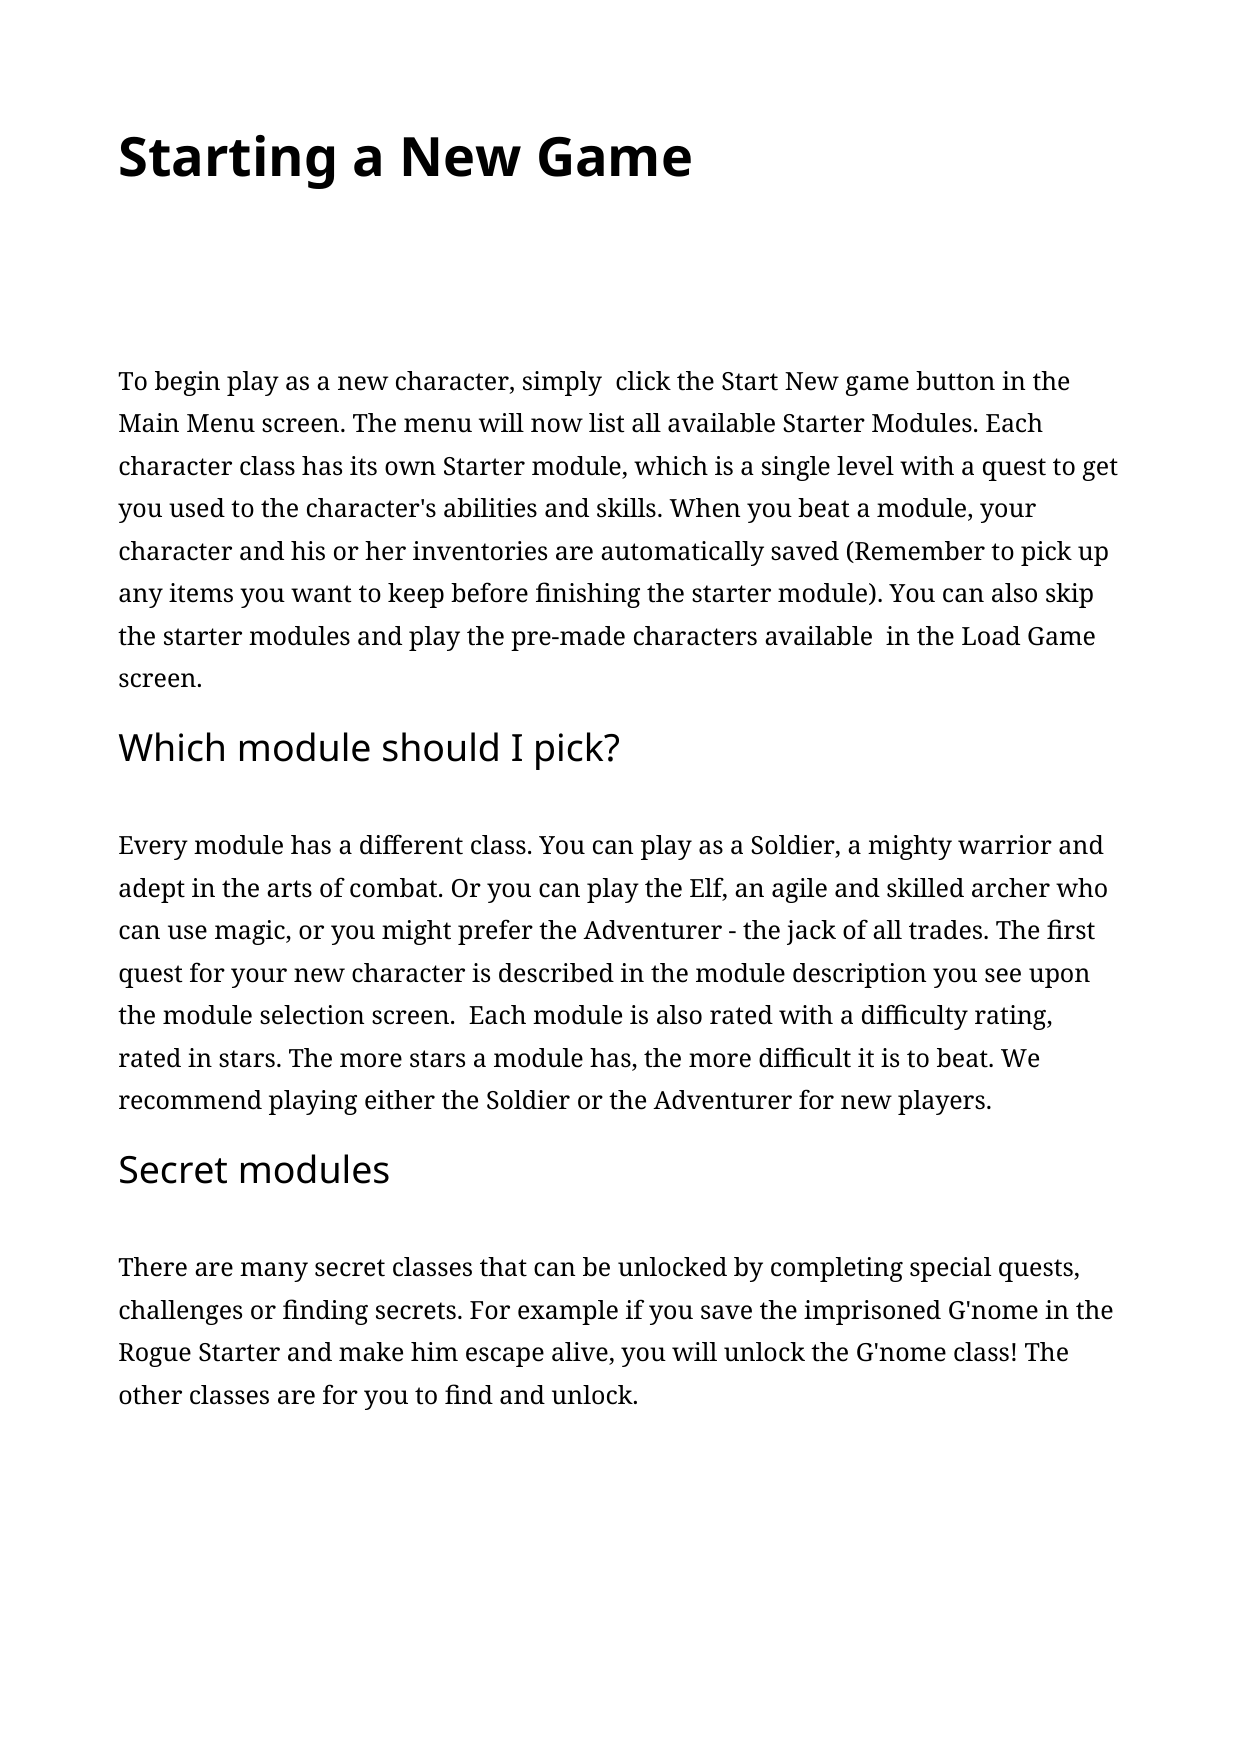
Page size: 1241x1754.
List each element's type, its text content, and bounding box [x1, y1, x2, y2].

text Every module has a different class. You can play as a Soldier, a mighty warrior and adept in the arts of combat. Or you can play the Elf, an agile and skilled archer who can use magic, or you might prefer the Adventurer - the jack of all trades. The first quest for your new character is described in the module description you see upon the module selection screen. Each module is also rated with a difficulty rating, rated in stars. The more stars a module has, the more difficult it is to beat. We recommend playing either the Soldier or the Adventurer for new players. [118, 828, 1122, 1117]
subtitle Starting a New Game [118, 118, 1122, 192]
text There are many secret classes that can be unlocked by completing special quests, challenges or finding secrets. For example if you save the imprisoned G'nome in the Rogue Starter and make him escape alive, you will unlock the G'nome class! The other classes are for you to find and unlock. [118, 1250, 1122, 1412]
subtitle Which module should I pick? [118, 721, 1122, 772]
text To begin play as a new character, simply click the Start New game button in the Main Menu screen. The menu will now list all available Starter Modules. Each character class has its own Starter module, which is a single level with a quest to get you used to the character's abilities and skills. When you beat a module, your character and his or her inventories are automatically saved (Remember to pick up any items you want to keep before finishing the starter module). You can also skip the starter modules and play the pre-made characters available in the Load Game screen. [118, 363, 1122, 695]
subtitle Secret modules [118, 1143, 1122, 1194]
